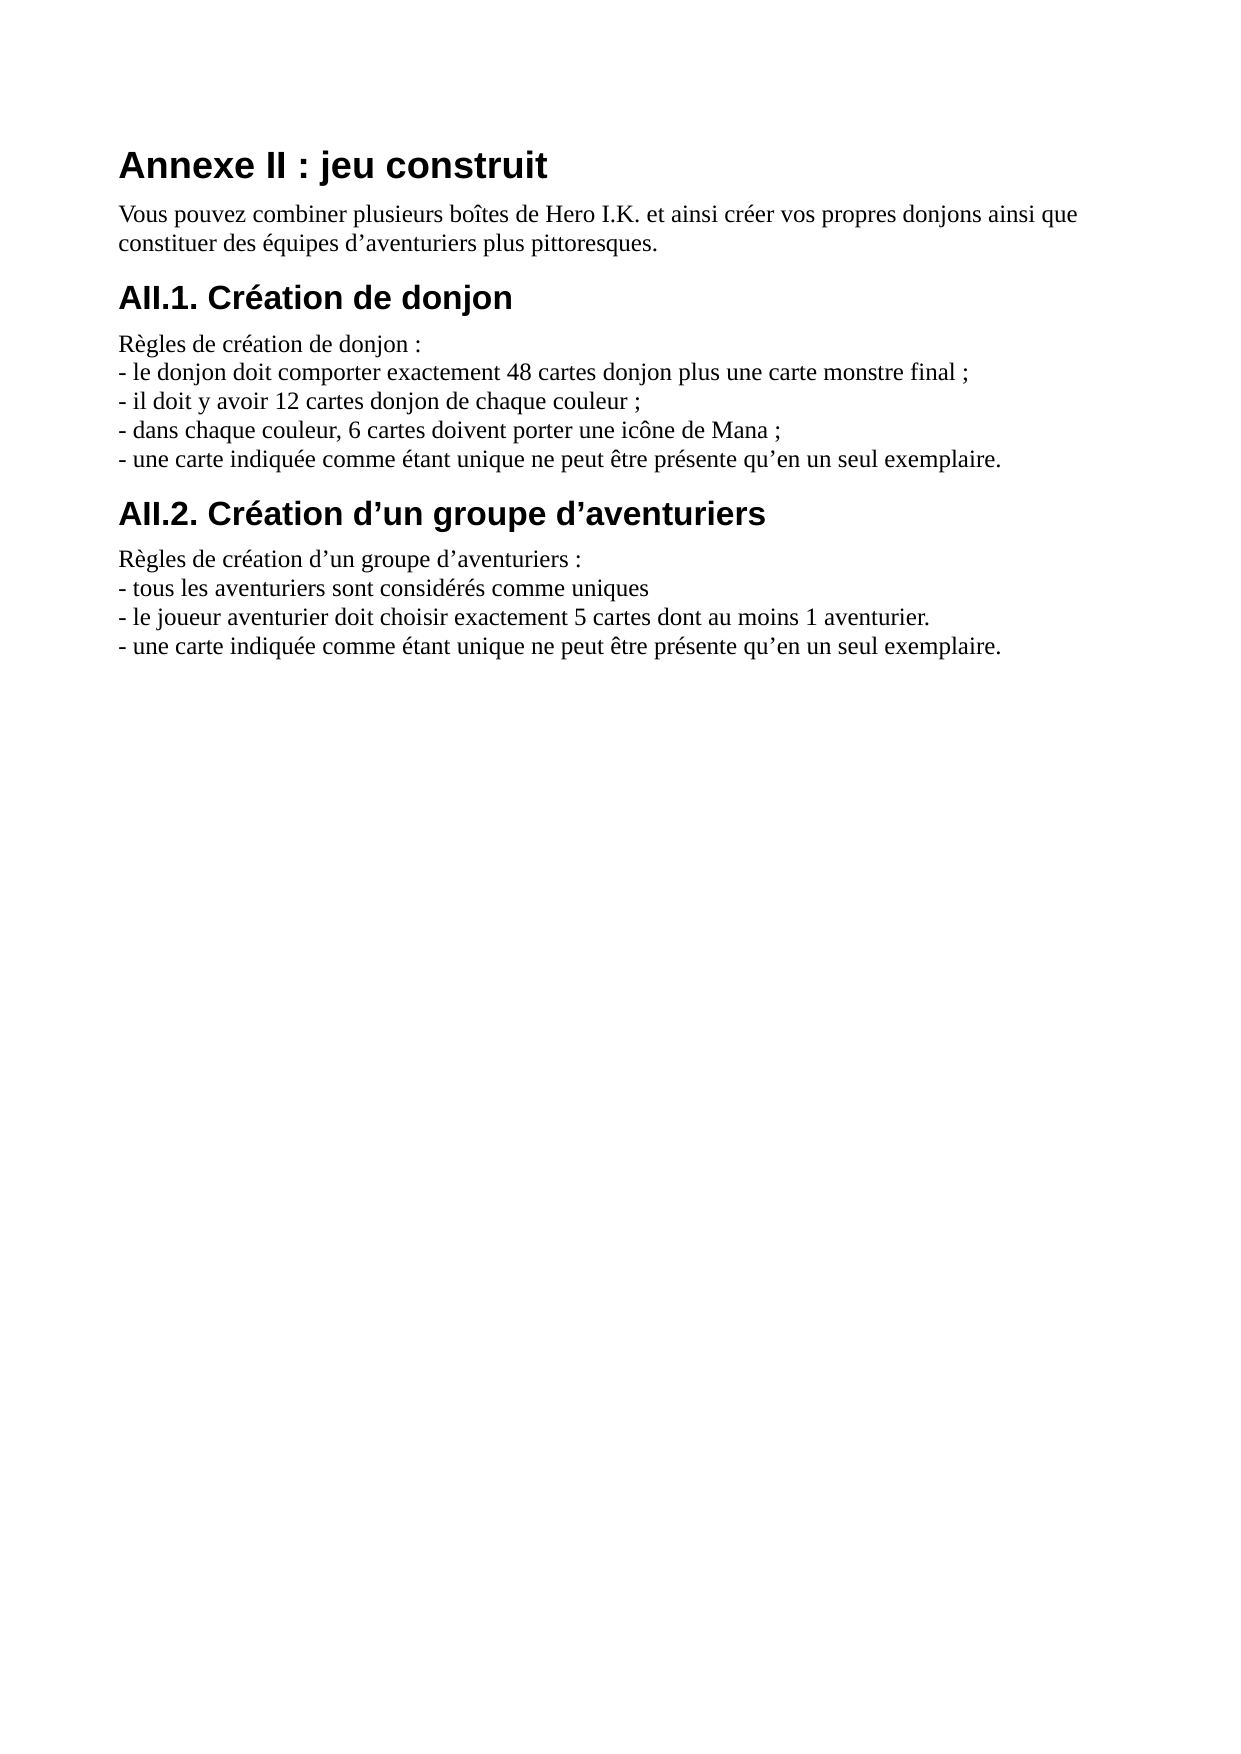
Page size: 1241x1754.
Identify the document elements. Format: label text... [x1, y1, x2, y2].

text - le joueur aventurier doit choisir exactement 5 cartes dont au moins 1 aventurier. [118, 602, 1122, 631]
text - une carte indiquée comme étant unique ne peut être présente qu’en un seul exemplaire. [118, 631, 1122, 659]
text Règles de création de donjon : [118, 329, 1122, 357]
subtitle AII.1. Création de donjon [118, 278, 1122, 316]
text - dans chaque couleur, 6 cartes doivent porter une icône de Mana ; [118, 415, 1122, 444]
text Règles de création d’un groupe d’aventuriers : [118, 544, 1122, 573]
text - une carte indiquée comme étant unique ne peut être présente qu’en un seul exemplaire. [118, 444, 1122, 472]
subtitle Annexe II : jeu construit [118, 143, 1122, 187]
text Vous pouvez combiner plusieurs boîtes de Hero I.K. et ainsi créer vos propres donjons ainsi que constituer des équipes d’aventuriers plus pittoresques. [118, 199, 1122, 257]
subtitle AII.2. Création d’un groupe d’aventuriers [118, 493, 1122, 532]
text - il doit y avoir 12 cartes donjon de chaque couleur ; [118, 386, 1122, 415]
text - le donjon doit comporter exactement 48 cartes donjon plus une carte monstre final ; [118, 357, 1122, 386]
text - tous les aventuriers sont considérés comme uniques [118, 573, 1122, 602]
